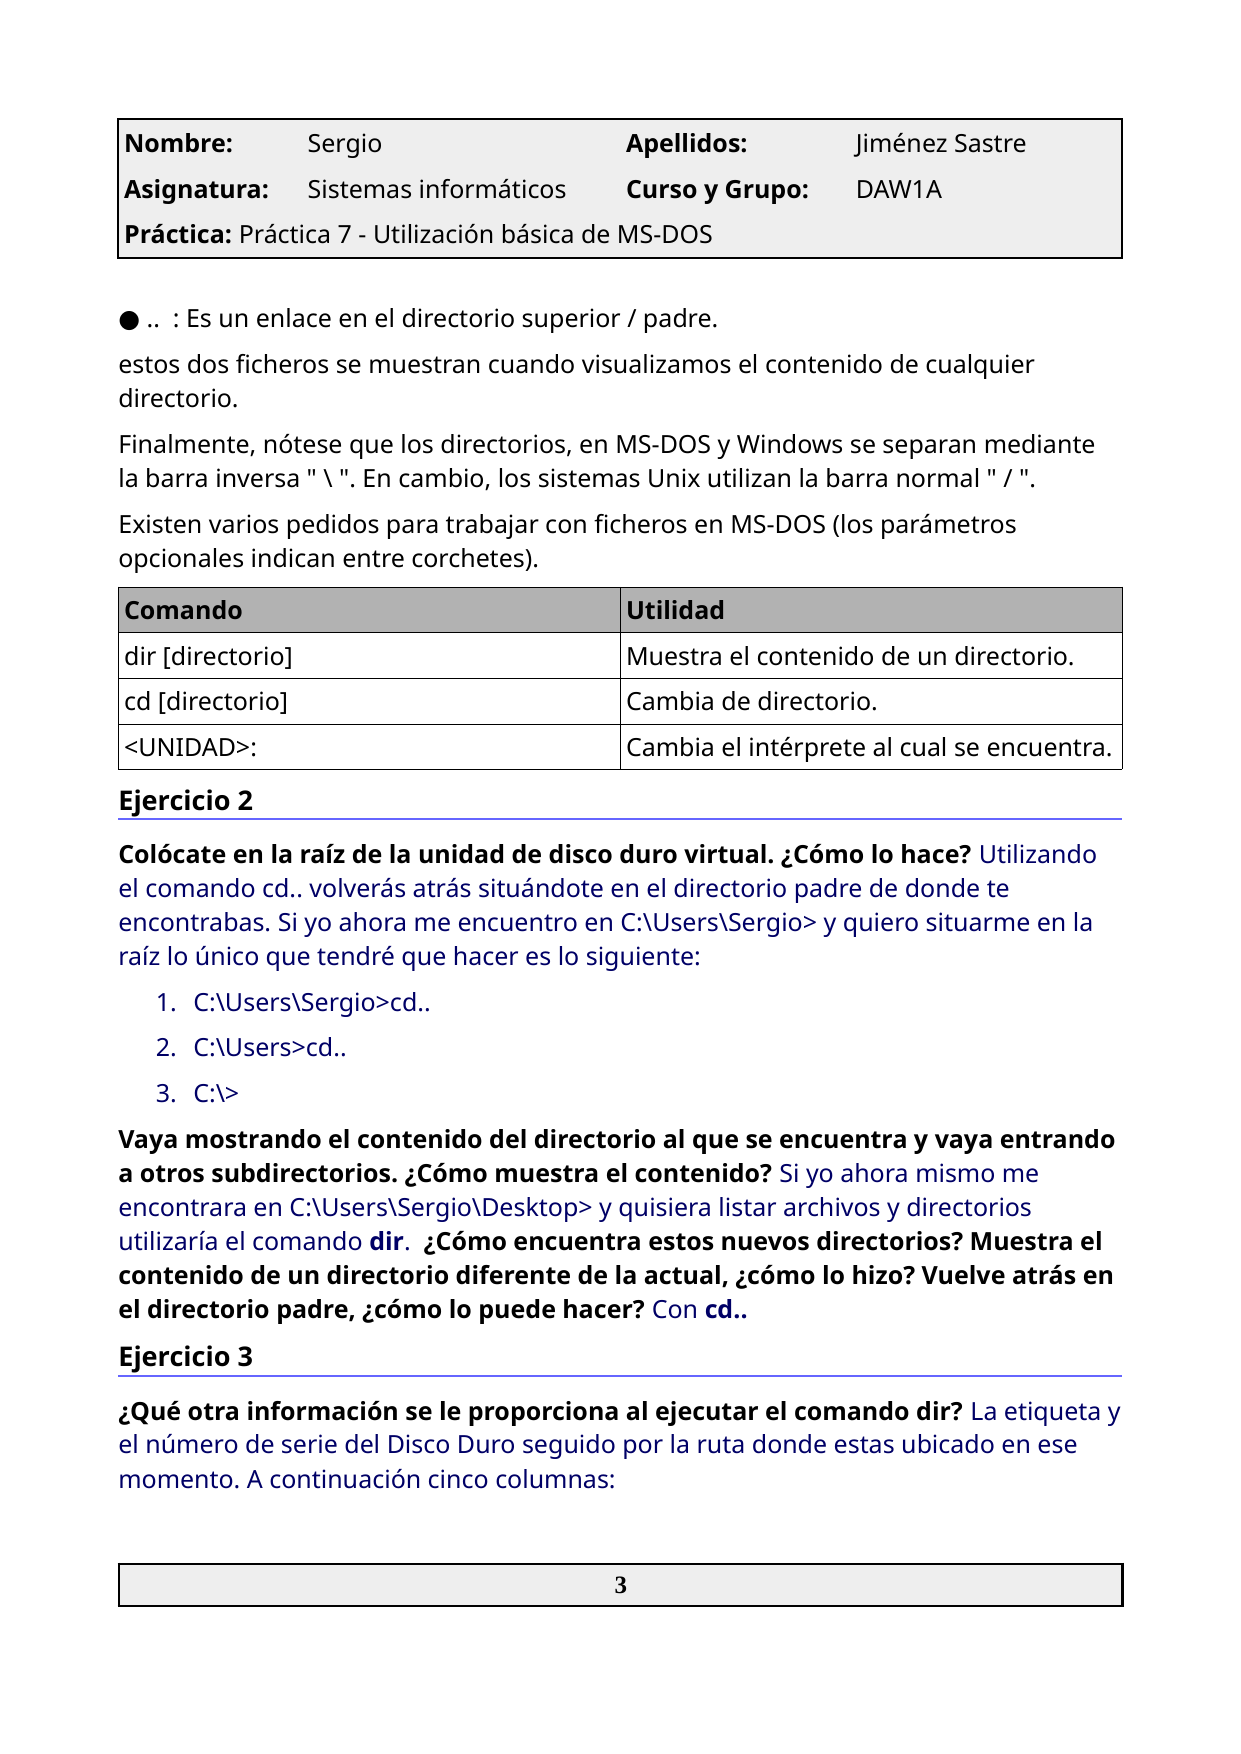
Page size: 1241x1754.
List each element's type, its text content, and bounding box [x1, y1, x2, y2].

text estos dos ficheros se muestran cuando visualizamos el contenido de cualquier directorio. [118, 347, 1122, 415]
list C:\Users\Sergio>cd.. [156, 984, 1122, 1018]
table_cell Muestra el contenido de un directorio. [621, 633, 1122, 678]
text Ejercicio 2 [118, 781, 1122, 818]
table_cell Cambia de directorio. [621, 679, 1122, 723]
text ¿Qué otra información se le proporciona al ejecutar el comando dir? La etiqueta y el número de serie del Disco Duro seguido por la ruta donde estas ubicado en ese momento. A continuación cinco columnas: [118, 1393, 1122, 1495]
table_header [118, 820, 1122, 836]
table_cell Cambia el intérprete al cual se encuentra. [621, 725, 1122, 769]
list C:\> [156, 1076, 1122, 1110]
table_header Utilidad [621, 588, 1122, 632]
list C:\Users>cd.. [156, 1030, 1122, 1064]
text ● .. : Es un enlace en el directorio superior / padre. [118, 301, 1122, 335]
table_header [118, 1377, 1122, 1393]
text Finalmente, nótese que los directorios, en MS-DOS y Windows se separan mediante la barra inversa " \ ". En cambio, los sistemas Unix utilizan la barra normal " / ". [118, 427, 1122, 495]
text Vaya mostrando el contenido del directorio al que se encuentra y vaya entrando a otros subdirectorios. ¿Cómo muestra el contenido? Si yo ahora mismo me encontrara en C:\Users\Sergio\Desktop> y quisiera listar archivos y directorios utilizaría el comando dir. ¿Cómo encuentra estos nuevos directorios? Muestra el contenido de un directorio diferente de la actual, ¿cómo lo hizo? Vuelve atrás en el directorio padre, ¿cómo lo puede hacer? Con cd.. [118, 1122, 1122, 1326]
table_header Comando [119, 588, 620, 632]
table_cell cd [directorio] [119, 679, 620, 723]
text Colócate en la raíz de la unidad de disco duro virtual. ¿Cómo lo hace? Utilizando el comando cd.. volverás atrás situándote en el directorio padre de donde te encontrabas. Si yo ahora me encuentro en C:\Users\Sergio> y quiero situarme en la raíz lo único que tendré que hacer es lo siguiente: [118, 836, 1122, 972]
table_cell dir [directorio] [119, 633, 620, 678]
table_cell <UNIDAD>: [119, 725, 620, 769]
text Existen varios pedidos para trabajar con ficheros en MS-DOS (los parámetros opcionales indican entre corchetes). [118, 507, 1122, 575]
text Ejercicio 3 [118, 1338, 1122, 1375]
